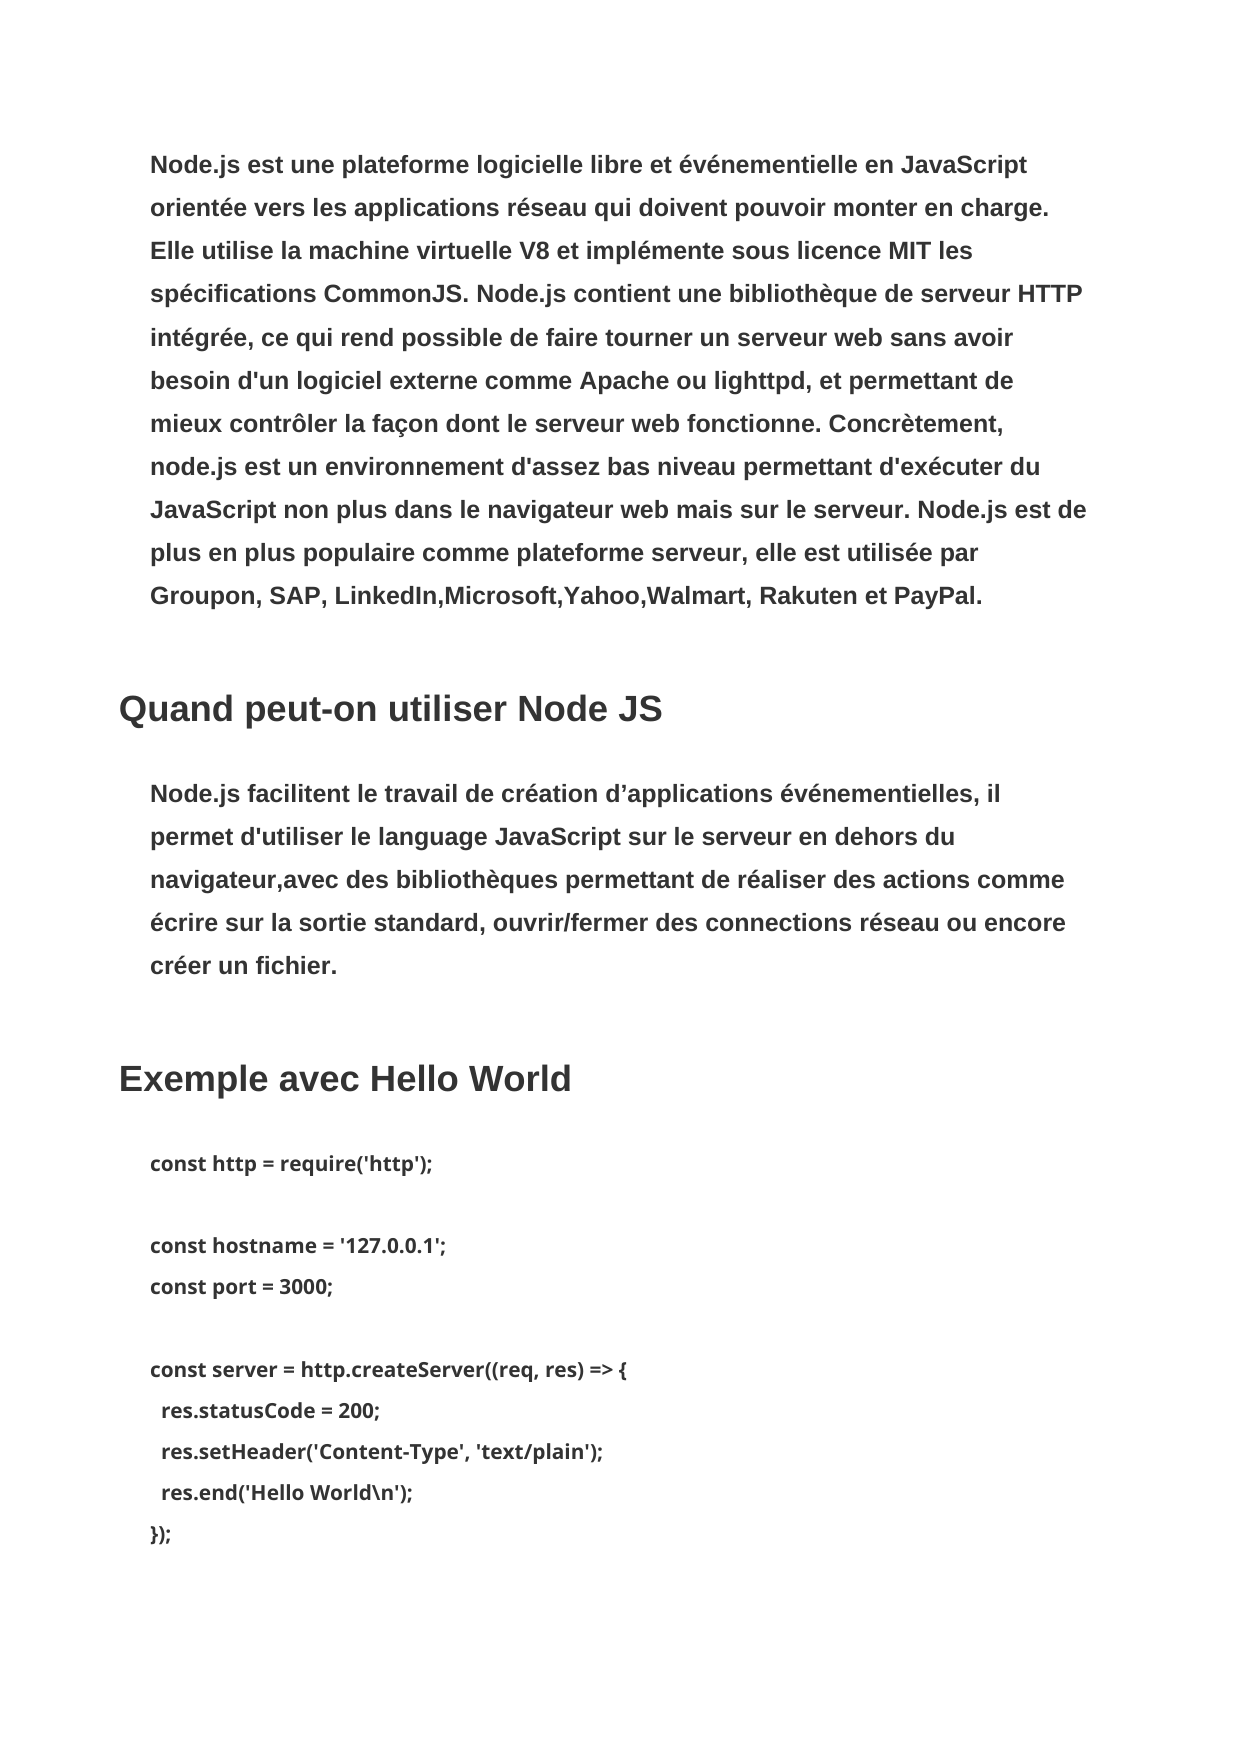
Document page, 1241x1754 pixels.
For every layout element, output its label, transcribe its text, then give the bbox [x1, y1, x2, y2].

text Node.js est une plateforme logicielle libre et événementielle en JavaScript orientée vers les applications réseau qui doivent pouvoir monter en charge. Elle utilise la machine virtuelle V8 et implémente sous licence MIT les spécifications CommonJS. Node.js contient une bibliothèque de serveur HTTP intégrée, ce qui rend possible de faire tourner un serveur web sans avoir besoin d'un logiciel externe comme Apache ou lighttpd, et permettant de mieux contrôler la façon dont le serveur web fonctionne. Concrètement, node.js est un environnement d'assez bas niveau permettant d'exécuter du JavaScript non plus dans le navigateur web mais sur le serveur. Node.js est de plus en plus populaire comme plateforme serveur, elle est utilisée par Groupon, SAP, LinkedIn,Microsoft,Yahoo,Walmart, Rakuten et PayPal. [150, 150, 1090, 610]
text const http = require('http'); const hostname = '127.0.0.1'; const port = 3000; const server = http.createServer((req, res) => { res.statusCode = 200; res.setHeader('Content-Type', 'text/plain'); res.end('Hello World\n'); }); [150, 1149, 1090, 1589]
subtitle Quand peut-on utiliser Node JS [119, 687, 1090, 729]
text Node.js facilitent le travail de création d’applications événementielles, il permet d'utiliser le language JavaScript sur le serveur en dehors du navigateur,avec des bibliothèques permettant de réaliser des actions comme écrire sur la sortie standard, ouvrir/fermer des connections réseau ou encore créer un fichier. [150, 779, 1090, 980]
subtitle Exemple avec Hello World [119, 1057, 1090, 1099]
